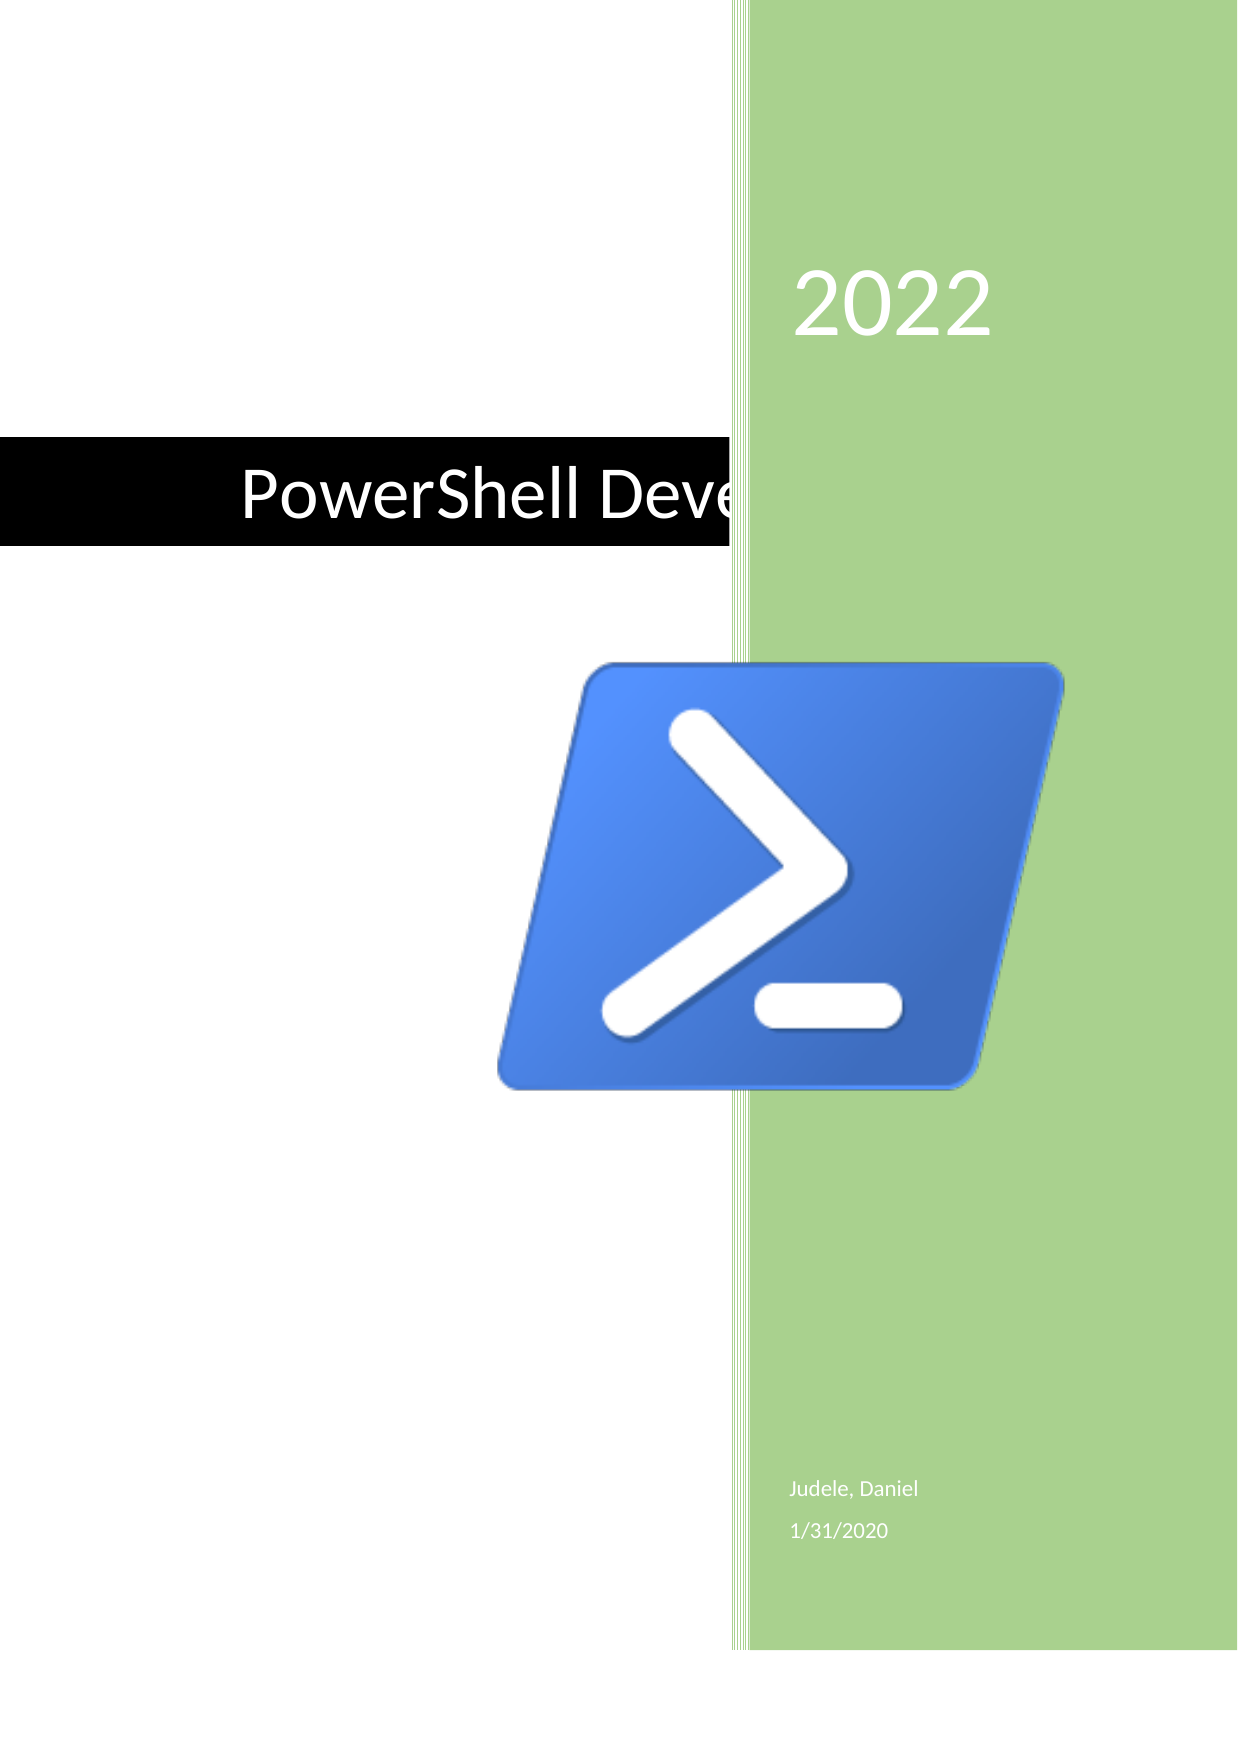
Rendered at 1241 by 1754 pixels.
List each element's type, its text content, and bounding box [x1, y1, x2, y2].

text PowerShell Developer Guide [30, 446, 729, 537]
picture [477, 573, 1086, 1181]
